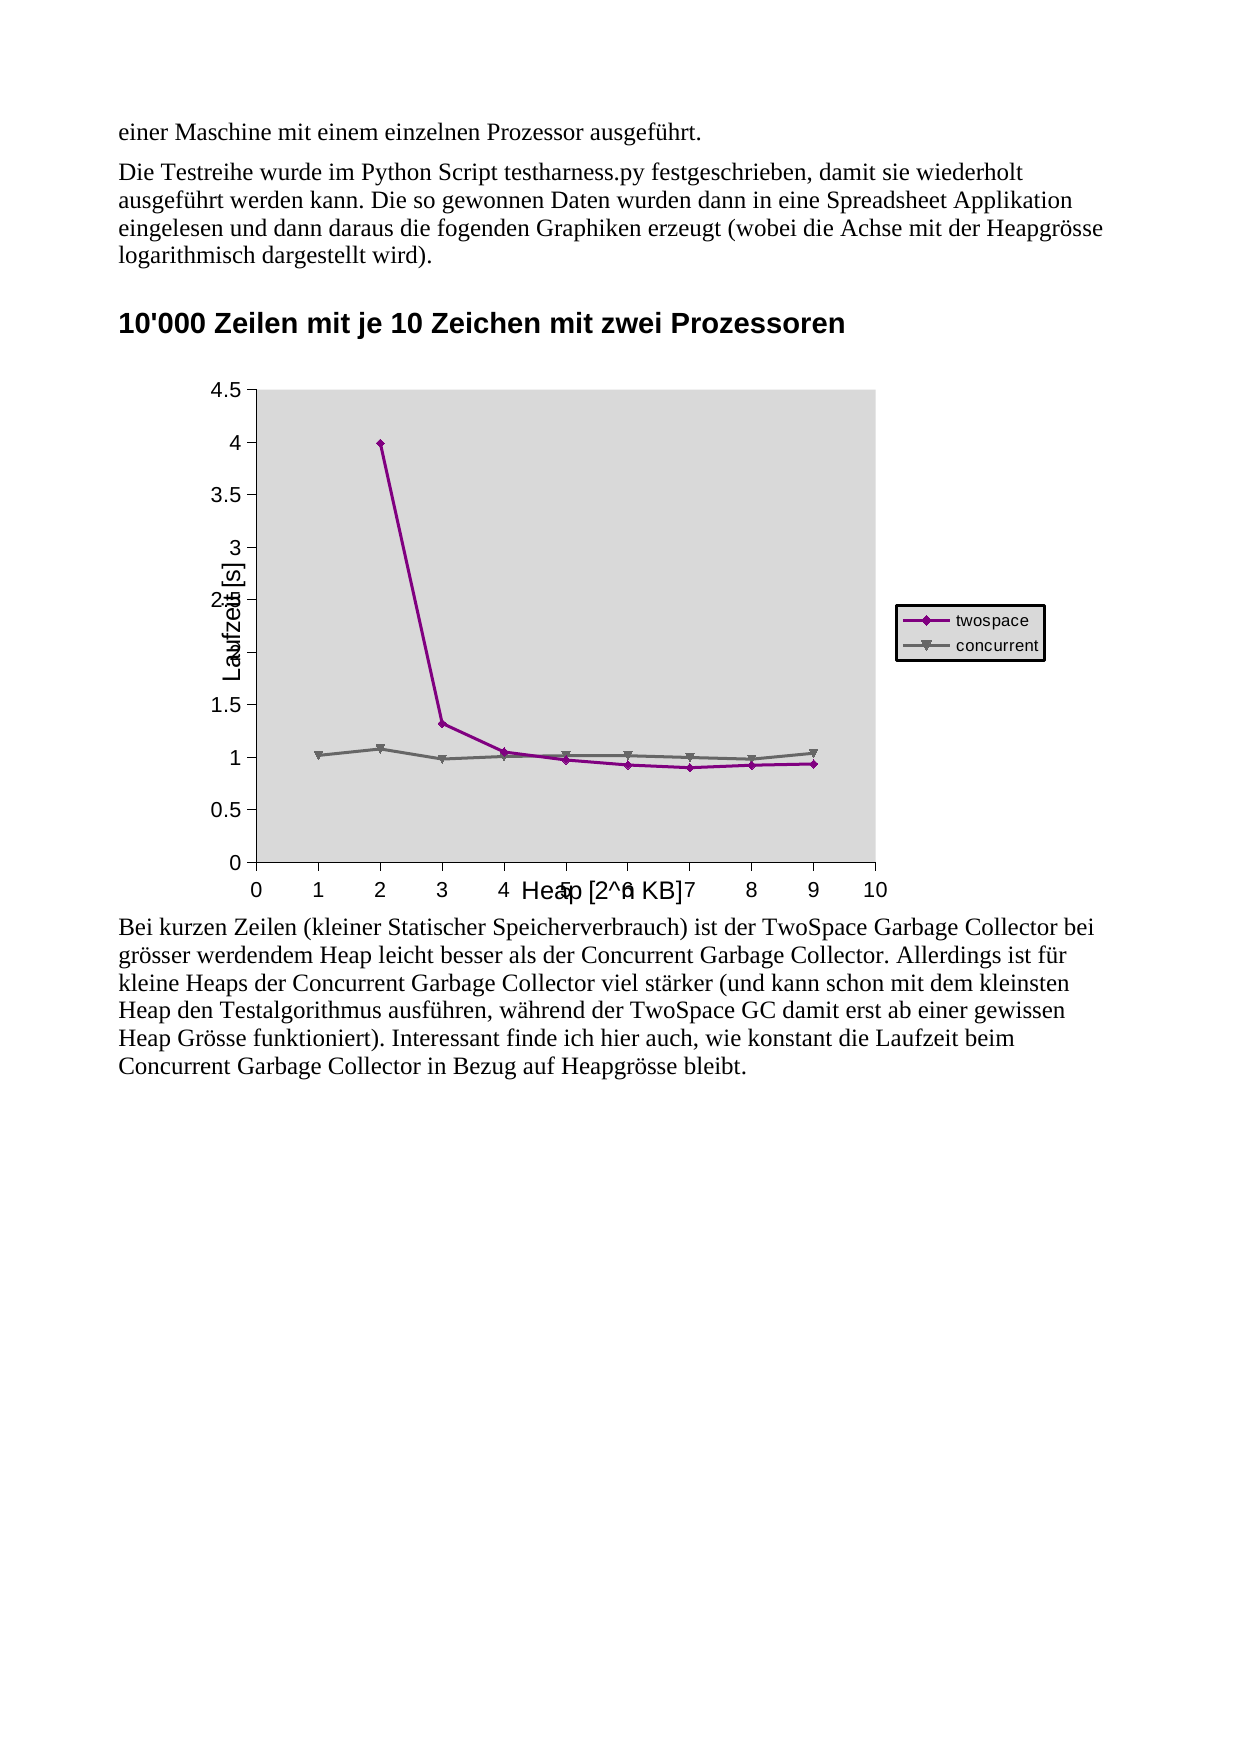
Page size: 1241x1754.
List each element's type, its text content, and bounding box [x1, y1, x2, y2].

text Bei kurzen Zeilen (kleiner Statischer Speicherverbrauch) ist der TwoSpace Garbage Collector bei grösser werdendem Heap leicht besser als der Concurrent Garbage Collector. Allerdings ist für kleine Heaps der Concurrent Garbage Collector viel stärker (und kann schon mit dem kleinsten Heap den Testalgorithmus ausführen, während der TwoSpace GC damit erst ab einer gewissen Heap Grösse funktioniert). Interessant finde ich hier auch, wie konstant die Laufzeit beim Concurrent Garbage Collector in Bezug auf Heapgrösse bleibt. [118, 352, 1122, 1079]
text Die Testreihe wurde im Python Script testharness.py festgeschrieben, damit sie wiederholt ausgeführt werden kann. Die so gewonnen Daten wurden dann in eine Spreadsheet Applikation eingelesen und dann daraus die fogenden Graphiken erzeugt (wobei die Achse mit der Heapgrösse logarithmisch dargestellt wird). [118, 158, 1122, 269]
subtitle 10'000 Zeilen mit je 10 Zeichen mit zwei Prozessoren [118, 307, 1122, 339]
text einer Maschine mit einem einzelnen Prozessor ausgeführt. [118, 118, 1122, 146]
